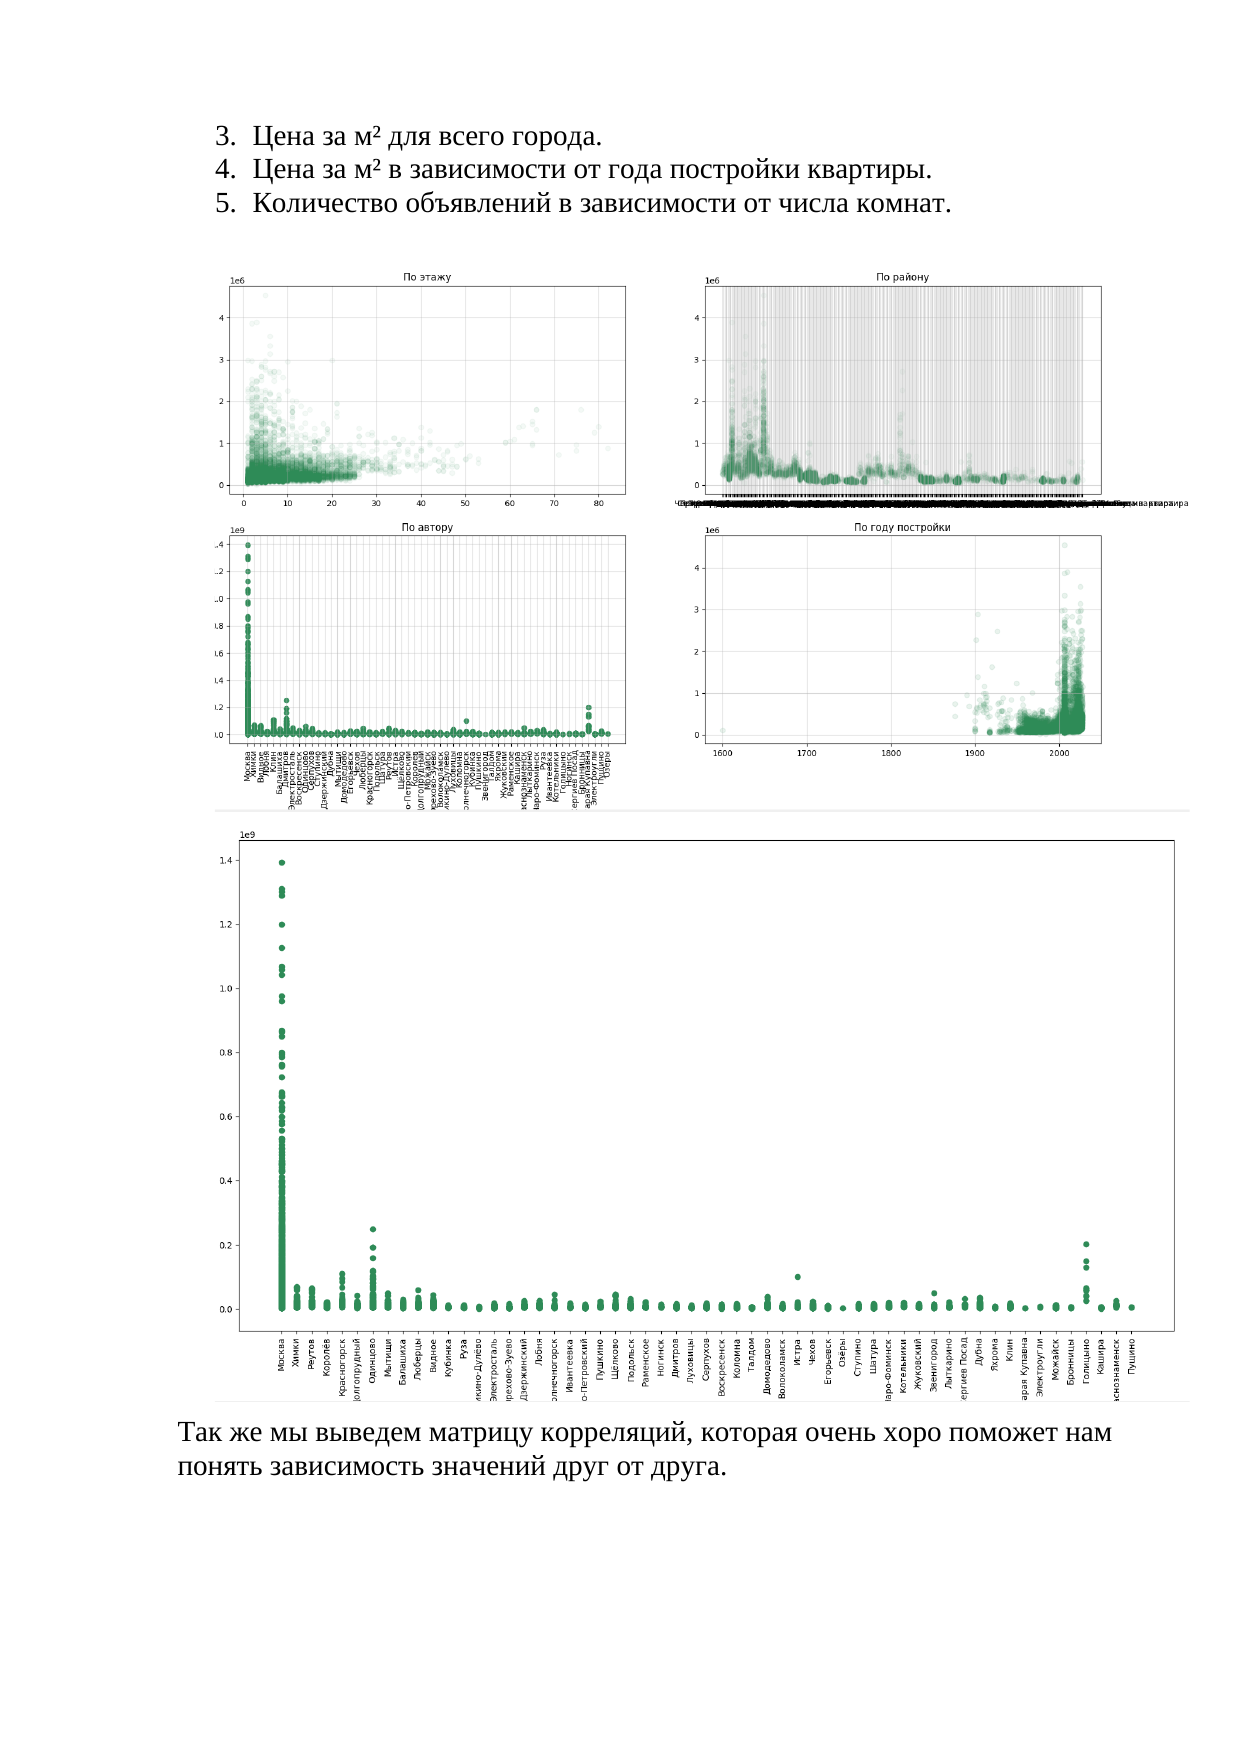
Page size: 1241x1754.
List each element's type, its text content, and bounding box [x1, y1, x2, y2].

text Так же мы выведем матрицу корреляций, которая очень хоро поможет нам понять зависимость значений друг от друга. [177, 1414, 1152, 1481]
list Количество объявлений в зависимости от числа комнат. [215, 185, 1152, 219]
list Цена за м² в зависимости от года постройки квартиры. [215, 152, 1152, 185]
list Цена за м² для всего города. [215, 118, 1152, 152]
